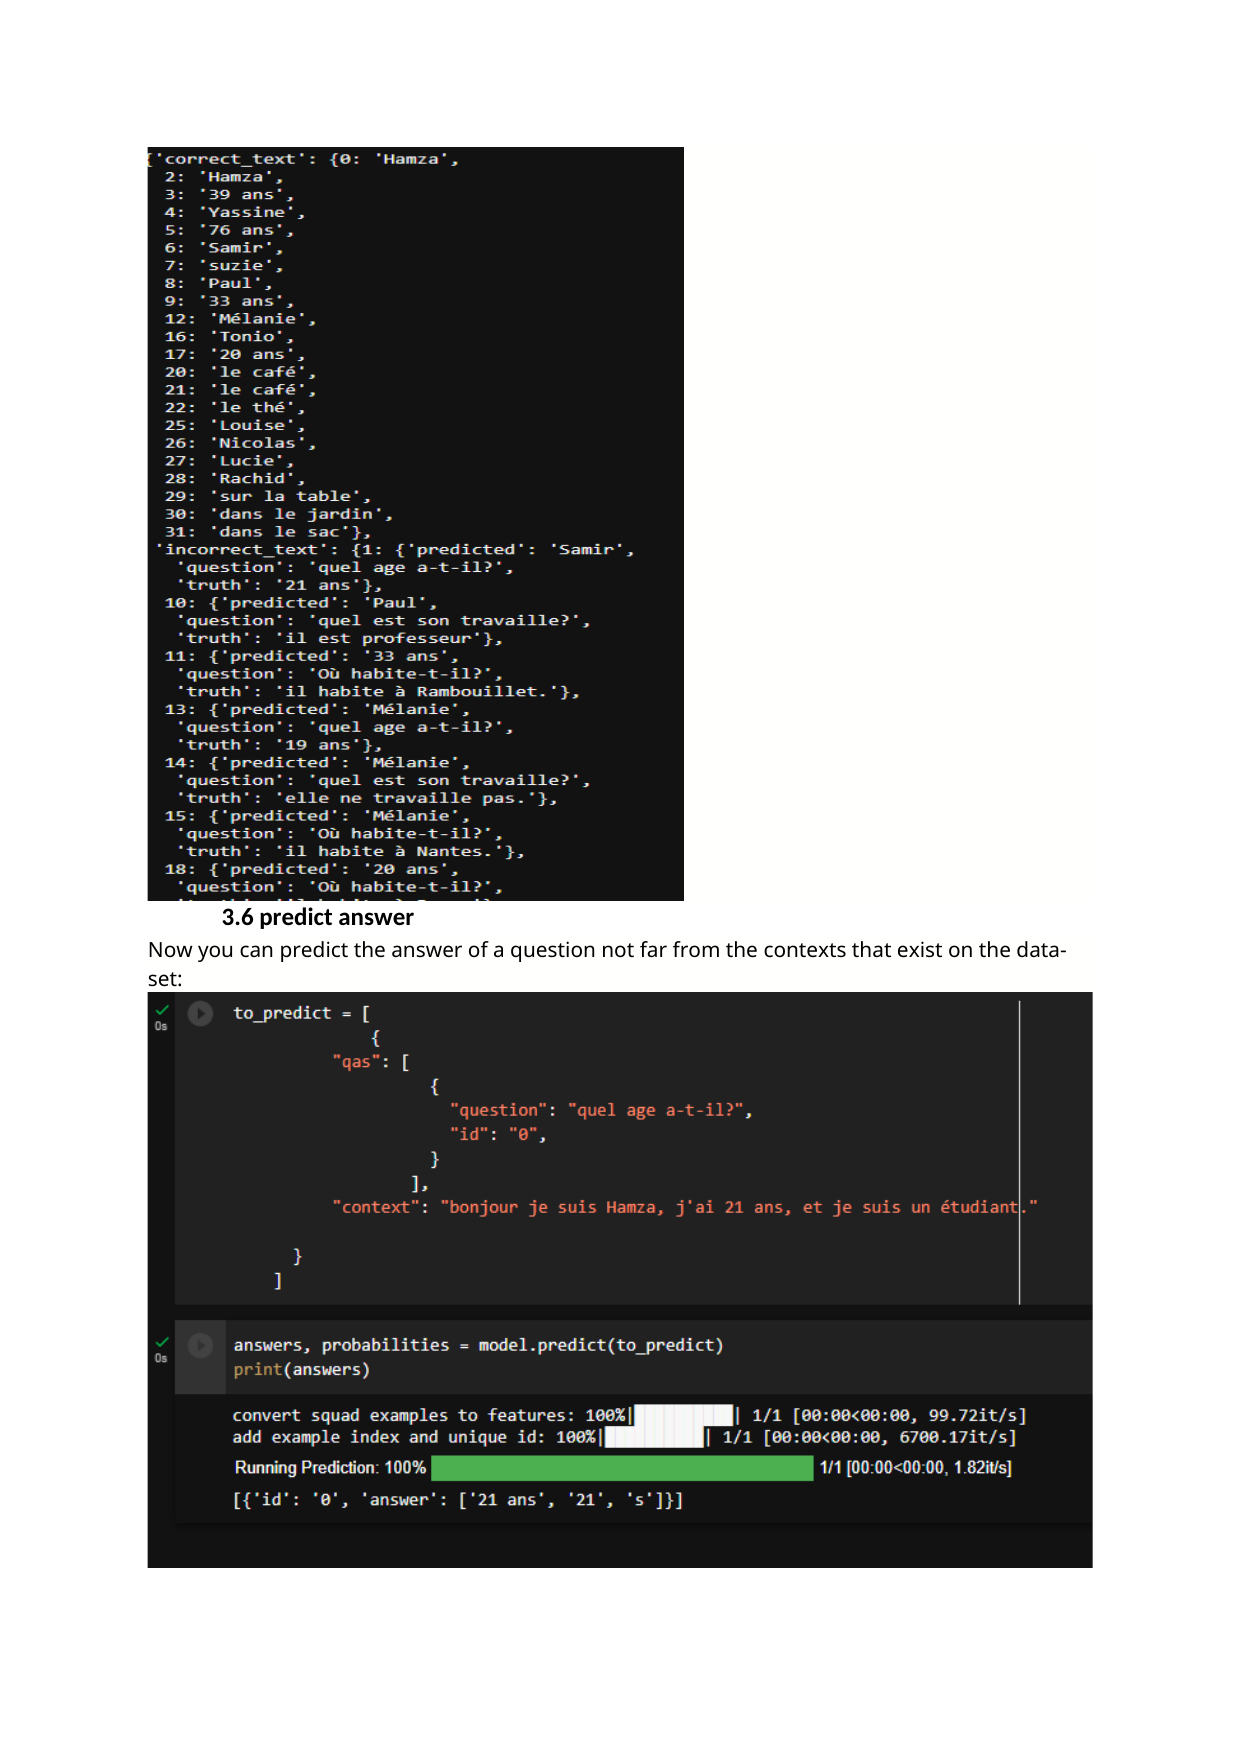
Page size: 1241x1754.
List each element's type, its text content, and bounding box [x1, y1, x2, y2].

text Now you can predict the answer of a question not far from the contexts that exist on the data-set: [148, 933, 1093, 992]
text 3.6 predict answer [148, 901, 1093, 931]
